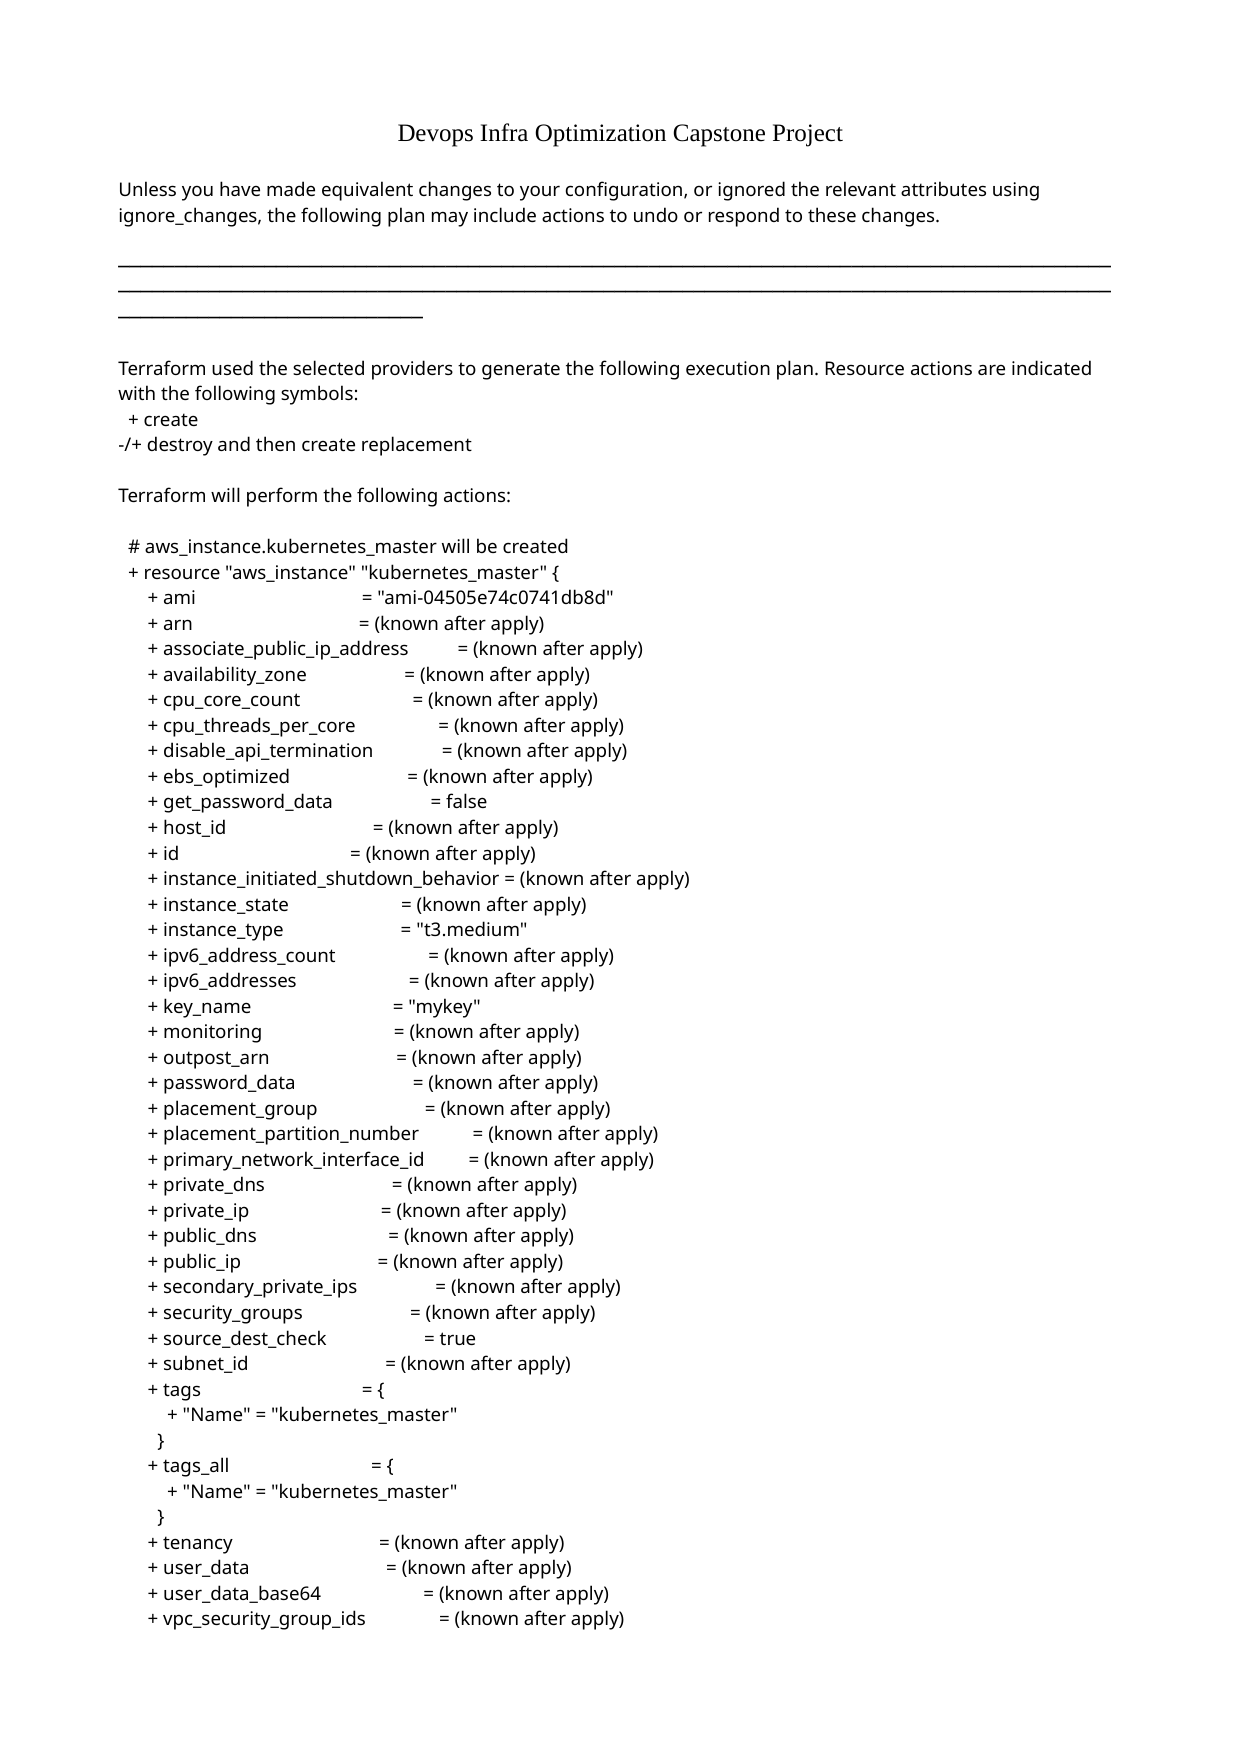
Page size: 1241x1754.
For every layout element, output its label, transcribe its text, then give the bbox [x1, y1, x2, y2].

text # aws_instance.kubernetes_master will be created [118, 534, 1122, 559]
text + primary_network_interface_id = (known after apply) [118, 1146, 1122, 1172]
text + user_data_base64 = (known after apply) [118, 1580, 1122, 1606]
text Terraform used the selected providers to generate the following execution plan. Resource actions are indicated with the following symbols: [118, 355, 1122, 406]
text + "Name" = "kubernetes_master" [118, 1478, 1122, 1503]
text + create [118, 406, 1122, 432]
text + disable_api_termination = (known after apply) [118, 738, 1122, 763]
text + outpost_arn = (known after apply) [118, 1044, 1122, 1069]
text + key_name = "mykey" [118, 993, 1122, 1018]
text ─────────────────────────────────────────────────────────────────────────────────────────────────────────────────────────────────────────────────────────────────────────────────────────────────────────── [118, 253, 1122, 329]
text + tags = { [118, 1376, 1122, 1401]
text + monitoring = (known after apply) [118, 1018, 1122, 1044]
text + public_ip = (known after apply) [118, 1248, 1122, 1274]
text } [118, 1503, 1122, 1529]
text + public_dns = (known after apply) [118, 1223, 1122, 1248]
text + get_password_data = false [118, 789, 1122, 814]
text + availability_zone = (known after apply) [118, 661, 1122, 687]
text + ipv6_address_count = (known after apply) [118, 942, 1122, 967]
text + instance_type = "t3.medium" [118, 916, 1122, 942]
text + subnet_id = (known after apply) [118, 1350, 1122, 1376]
text + ebs_optimized = (known after apply) [118, 763, 1122, 789]
text + vpc_security_group_ids = (known after apply) [118, 1606, 1122, 1631]
text + ipv6_addresses = (known after apply) [118, 967, 1122, 993]
text + "Name" = "kubernetes_master" [118, 1401, 1122, 1427]
text Unless you have made equivalent changes to your configuration, or ignored the relevant attributes using ignore_changes, the following plan may include actions to undo or respond to these changes. [118, 176, 1122, 227]
text + associate_public_ip_address = (known after apply) [118, 636, 1122, 661]
text + private_ip = (known after apply) [118, 1197, 1122, 1223]
text + ami = "ami-04505e74c0741db8d" [118, 585, 1122, 610]
text + cpu_threads_per_core = (known after apply) [118, 712, 1122, 738]
text + source_dest_check = true [118, 1325, 1122, 1350]
text + tags_all = { [118, 1452, 1122, 1478]
text + placement_partition_number = (known after apply) [118, 1121, 1122, 1146]
text + id = (known after apply) [118, 840, 1122, 865]
text + placement_group = (known after apply) [118, 1095, 1122, 1121]
text + arn = (known after apply) [118, 610, 1122, 636]
text + private_dns = (known after apply) [118, 1172, 1122, 1197]
text + user_data = (known after apply) [118, 1554, 1122, 1580]
text + host_id = (known after apply) [118, 814, 1122, 840]
text + password_data = (known after apply) [118, 1069, 1122, 1095]
text + instance_state = (known after apply) [118, 891, 1122, 916]
text + resource "aws_instance" "kubernetes_master" { [118, 559, 1122, 585]
text -/+ destroy and then create replacement [118, 432, 1122, 457]
text + security_groups = (known after apply) [118, 1299, 1122, 1325]
text + tenancy = (known after apply) [118, 1529, 1122, 1554]
text + secondary_private_ips = (known after apply) [118, 1274, 1122, 1299]
text + cpu_core_count = (known after apply) [118, 687, 1122, 712]
text } [118, 1427, 1122, 1452]
text Terraform will perform the following actions: [118, 483, 1122, 508]
text + instance_initiated_shutdown_behavior = (known after apply) [118, 865, 1122, 891]
